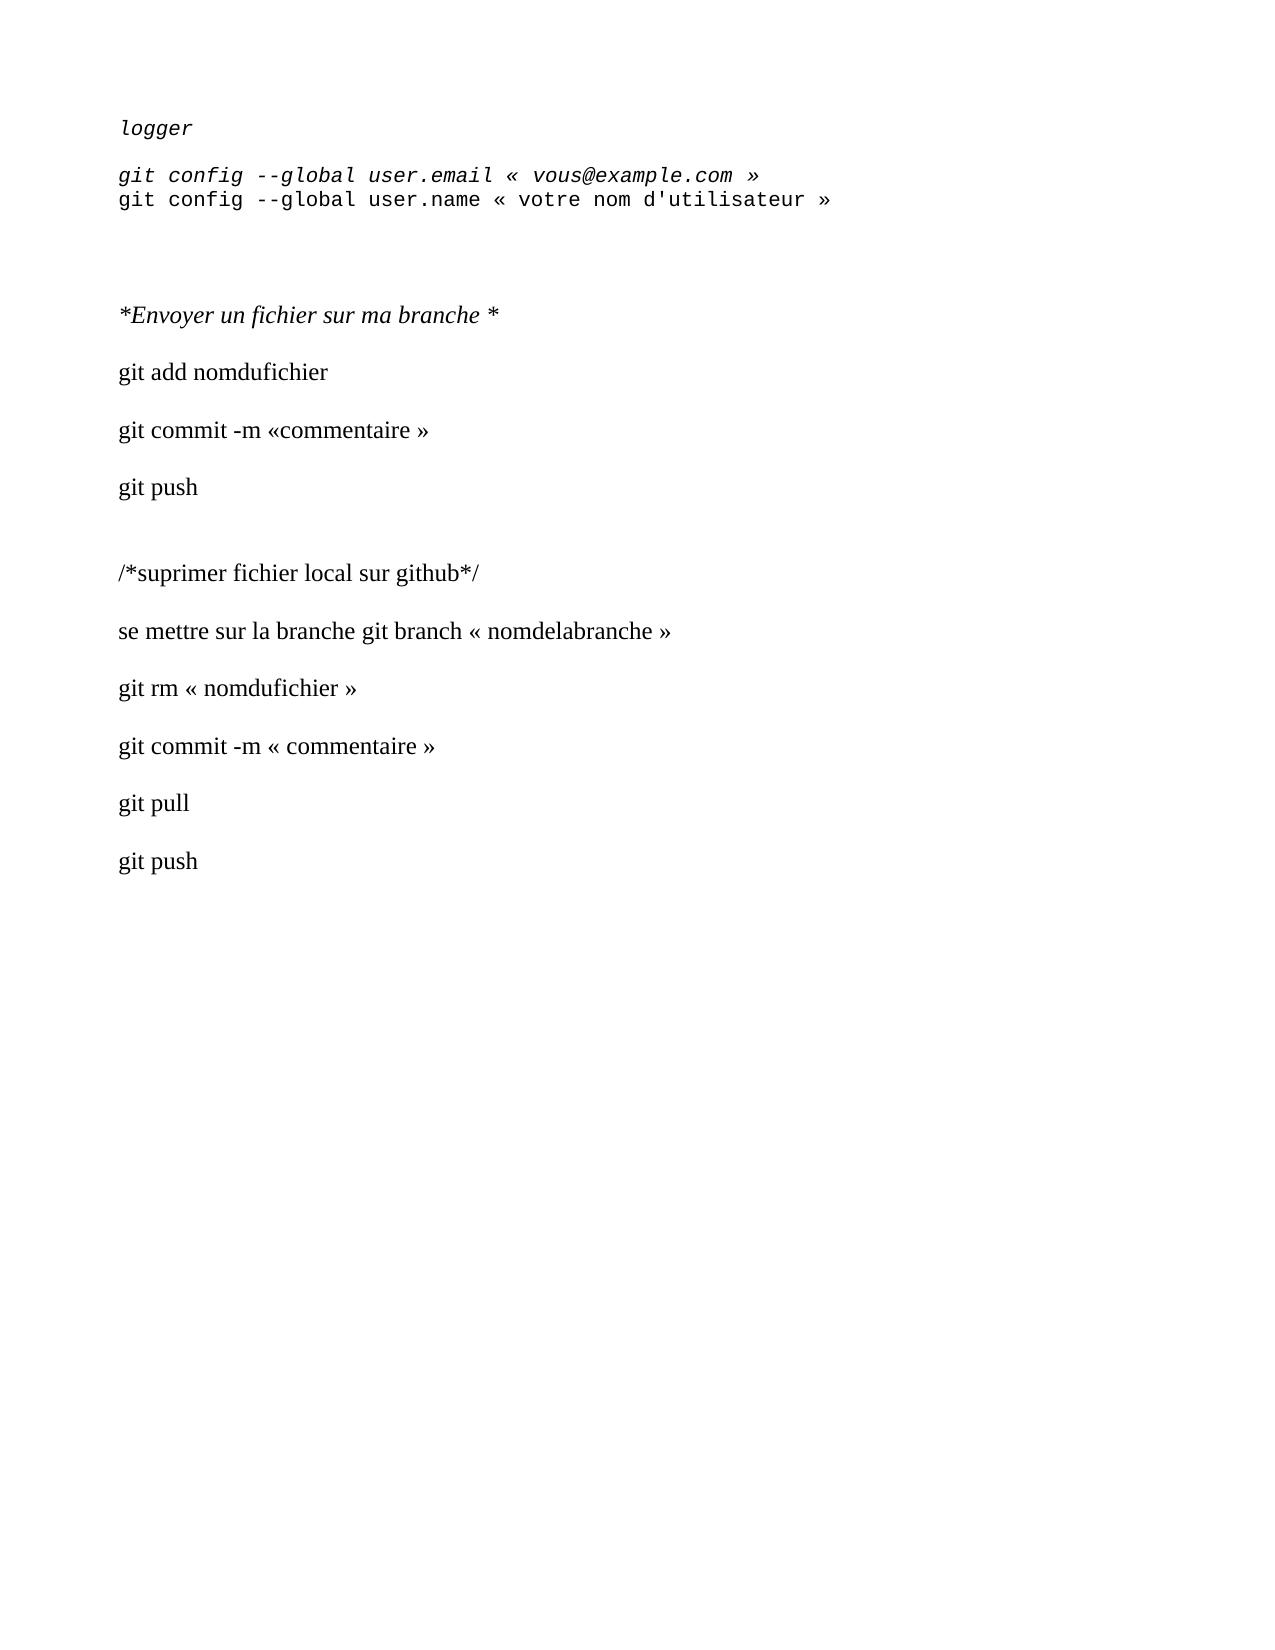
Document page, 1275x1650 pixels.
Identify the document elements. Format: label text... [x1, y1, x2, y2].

text /*suprimer fichier local sur github*/ [118, 558, 1157, 587]
text logger [118, 118, 1157, 142]
text git commit -m «commentaire » [118, 415, 1157, 443]
text git pull [118, 788, 1157, 817]
text git config --global user.name « votre nom d'utilisateur » [118, 189, 1157, 213]
text se mettre sur la branche git branch « nomdelabranche » [118, 616, 1157, 645]
text git add nomdufichier [118, 357, 1157, 386]
text git rm « nomdufichier » [118, 673, 1157, 702]
text *Envoyer un fichier sur ma branche * [118, 300, 1157, 328]
text git push [118, 846, 1157, 875]
text git config --global user.email « vous@example.com » [118, 165, 1157, 189]
text git commit -m « commentaire » [118, 731, 1157, 760]
text git push [118, 472, 1157, 501]
